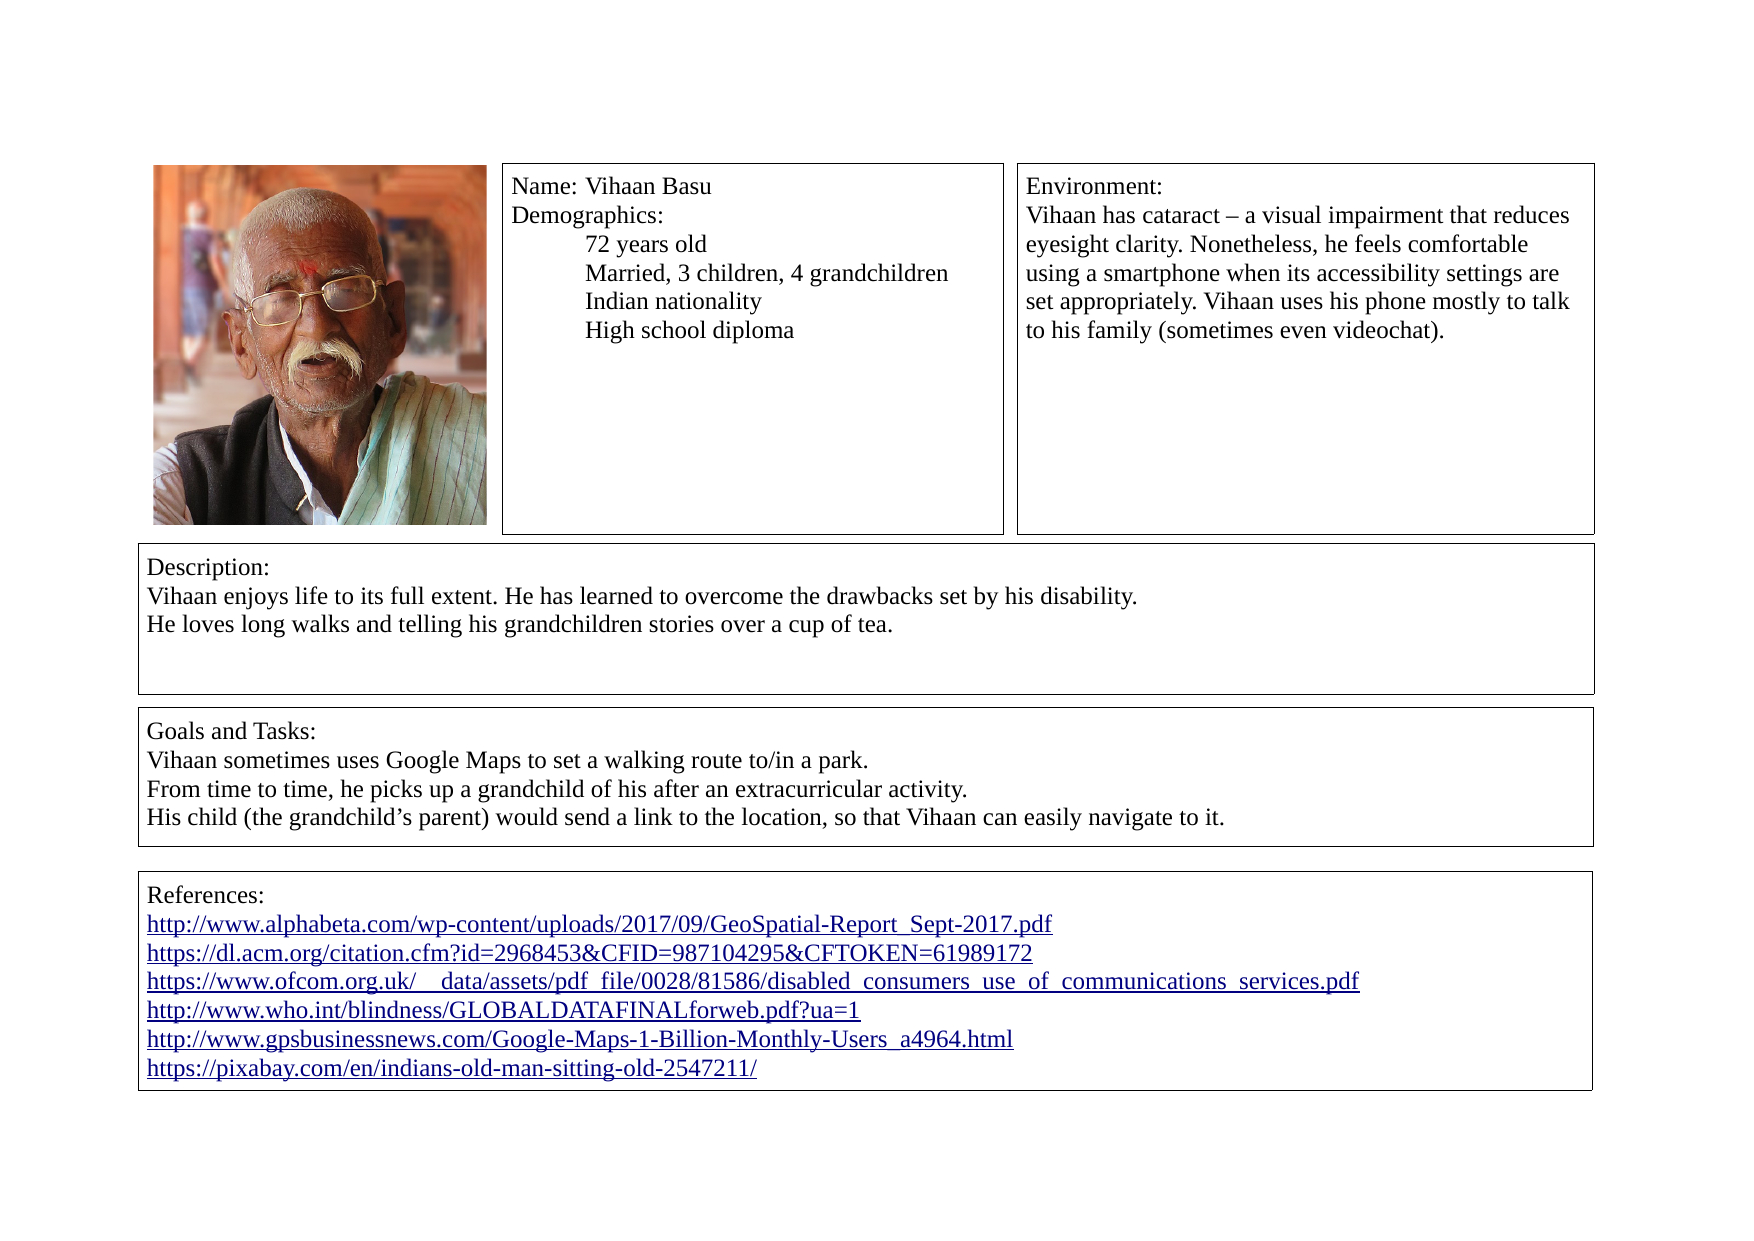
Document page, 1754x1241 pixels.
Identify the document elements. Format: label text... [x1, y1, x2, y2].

text Goals and Tasks: Vihaan sometimes uses Google Maps to set a walking route to/in a park. From time to time, he picks up a grandchild of his after an extracurricular activity. His child (the grandchild’s parent) would send a link to the location, so that Vihaan can easily navigate to it. [146, 716, 1584, 831]
text Married, 3 children, 4 grandchildren Indian nationality [511, 258, 994, 315]
text 72 years old [511, 229, 994, 258]
text He loves long walks and telling his grandchildren stories over a cup of tea. [146, 609, 1585, 638]
text Vihaan has cataract – a visual impairment that reduces eyesight clarity. Nonetheless, he feels comfortable using a smartphone when its accessibility settings are set appropriately. Vihaan uses his phone mostly to talk to his family (sometimes even videochat). [1026, 200, 1585, 344]
text References: http://www.alphabeta.com/wp-content/uploads/2017/09/GeoSpatial-Report_Sept-2017.pdf https://dl.acm.org/citation.cfm?id=2968453&CFID=987104295&CFTOKEN=61989172 https://www.ofcom.org.uk/__data/assets/pdf_file/0028/81586/disabled_consumers_use_of_communications_services.pdf [147, 880, 1583, 995]
text Description: Vihaan enjoys life to its full extent. He has learned to overcome the drawbacks set by his disability. [146, 552, 1585, 609]
text Demographics: [511, 200, 994, 229]
text High school diploma [511, 315, 994, 344]
text Environment: [1026, 171, 1585, 200]
text Name: Vihaan Basu [511, 171, 994, 200]
picture [153, 165, 487, 525]
text http://www.gpsbusinessnews.com/Google-Maps-1-Billion-Monthly-Users_a4964.html https://pixabay.com/en/indians-old-man-sitting-old-2547211/ [147, 1024, 1583, 1081]
text http://www.who.int/blindness/GLOBALDATAFINALforweb.pdf?ua=1 [147, 995, 1583, 1024]
